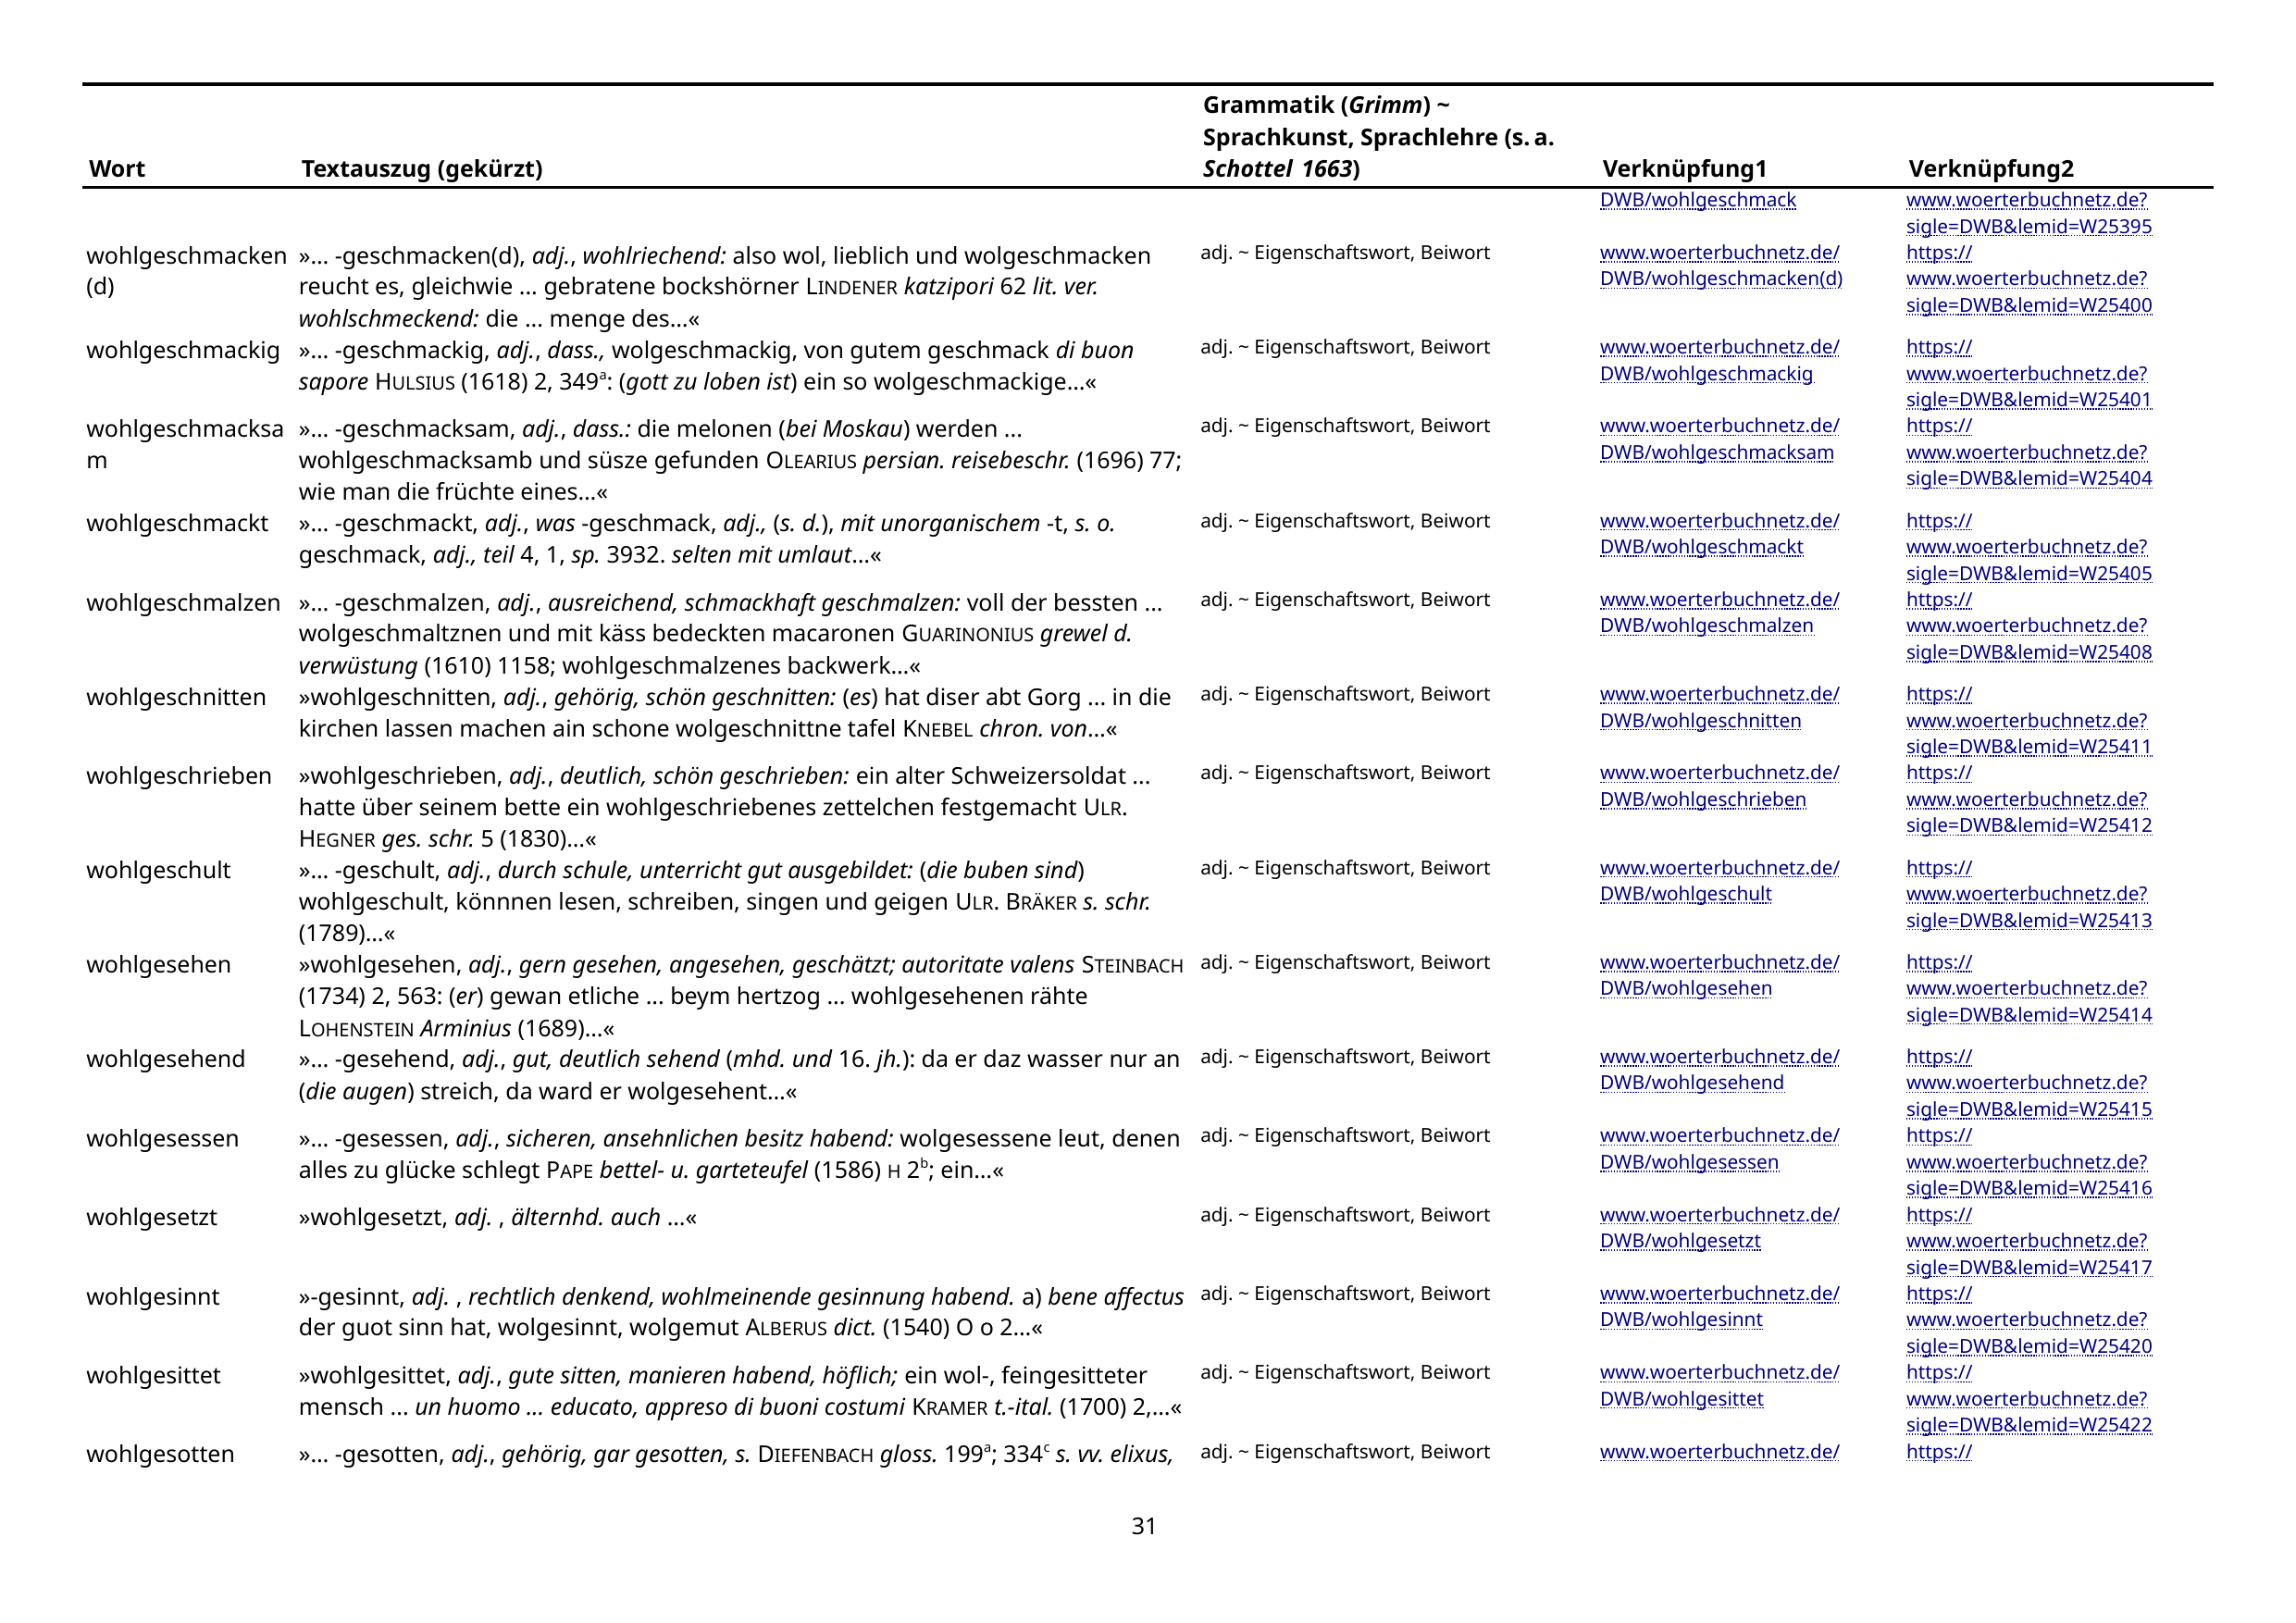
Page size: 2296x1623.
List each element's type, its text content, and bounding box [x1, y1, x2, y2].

table_cell https://www.woerterbuchnetz.de?sigle=DWB&lemid=W25417 [1902, 1201, 2214, 1280]
table_cell »… -geschult, adj., durch schule, unterricht gut ausgebildet: (die buben sind) wohlgeschult, könnnen lesen, schreiben, singen und geigen Ulr. Bräker s. schr. (1789)…« [294, 854, 1196, 948]
table_cell adj. ~ Eigenschaftswort, Beiwort [1197, 1280, 1595, 1358]
table_cell www.woerterbuchnetz.de/DWB/wohlgeschrieben [1596, 760, 1902, 854]
table_cell adj. ~ Eigenschaftswort, Beiwort [1197, 680, 1595, 760]
table_cell adj. ~ Eigenschaftswort, Beiwort [1197, 854, 1595, 948]
table_cell www.woerterbuchnetz.de/DWB/wohlgeschmacksam [1596, 413, 1902, 507]
table_cell adj. ~ Eigenschaftswort, Beiwort [1197, 239, 1595, 333]
table_cell »… -geschmalzen, adj., ausreichend, schmackhaft geschmalzen: voll der bessten ... wolgeschmaltznen und mit käss bedeckten macaronen Guarinonius grewel d. verwüstung (1610) 1158; wohlgeschmalzenes backwerk…« [294, 586, 1196, 680]
table_cell »… -geschmacken(d), adj., wohlriechend: also wol, lieblich und wolgeschmacken reucht es, gleichwie ... gebratene bockshörner Lindener katzipori 62 lit. ver. wohlschmeckend: die ... menge des…« [294, 239, 1196, 333]
table_cell wohlgeschmacksam [82, 413, 294, 507]
table_cell www.woerterbuchnetz.de?sigle=DWB&lemid=W25395 [1902, 189, 2214, 239]
table_cell »-gesinnt, adj. , rechtlich denkend, wohlmeinende gesinnung habend. a) bene affectus der guot sinn hat, wolgesinnt, wolgemut Alberus dict. (1540) O o 2…« [294, 1280, 1196, 1358]
table_cell »wohlgesetzt, adj. , älternhd. auch …« [294, 1201, 1196, 1280]
table_cell www.woerterbuchnetz.de/DWB/wohlgesetzt [1596, 1201, 1902, 1280]
table_cell wohlgesehend [82, 1043, 294, 1121]
table_cell www.woerterbuchnetz.de/DWB/wohlgeschmalzen [1596, 586, 1902, 680]
table_cell wohlgeschult [82, 854, 294, 948]
table_cell wohlgesehen [82, 948, 294, 1043]
table_cell www.woerterbuchnetz.de/DWB/wohlgesittet [1596, 1359, 1902, 1438]
table_cell »wohlgesittet, adj., gute sitten, manieren habend, höflich; ein wol-, feingesitteter mensch ... un huomo ... educato, appreso di buoni costumi Kramer t.-ital. (1700) 2,…« [294, 1359, 1196, 1438]
table_cell »… -geschmackt, adj., was -geschmack, adj., (s. d.), mit unorganischem -t, s. o. geschmack, adj., teil 4, 1, sp. 3932. selten mit umlaut…« [294, 507, 1196, 586]
table_cell www.woerterbuchnetz.de/DWB/wohlgeschmackig [1596, 333, 1902, 413]
table_cell www.woerterbuchnetz.de/DWB/wohlgesehend [1596, 1043, 1902, 1121]
table_header Verknüpfung2 [1902, 86, 2214, 186]
table_cell https://www.woerterbuchnetz.de?sigle=DWB&lemid=W25416 [1902, 1122, 2214, 1201]
table_cell [1197, 189, 1595, 239]
table_cell adj. ~ Eigenschaftswort, Beiwort [1197, 760, 1595, 854]
table_cell wohlgesittet [82, 1359, 294, 1438]
table_header Grammatik (Grimm) ~ Sprachkunst, Sprachlehre (s. a. Schottel 1663) [1197, 86, 1595, 186]
table_cell www.woerterbuchnetz.de/DWB/wohlgeschnitten [1596, 680, 1902, 760]
table_cell »… -geschmacksam, adj., dass.: die melonen (bei Moskau) werden ... wohlgeschmacksamb und süsze gefunden Olearius persian. reisebeschr. (1696) 77; wie man die früchte eines…« [294, 413, 1196, 507]
table_header Wort [82, 86, 294, 186]
table_cell adj. ~ Eigenschaftswort, Beiwort [1197, 1438, 1595, 1469]
table_cell https://www.woerterbuchnetz.de?sigle=DWB&lemid=W25420 [1902, 1280, 2214, 1358]
table_cell https://www.woerterbuchnetz.de?sigle=DWB&lemid=W25413 [1902, 854, 2214, 948]
table_cell »wohlgesehen, adj., gern gesehen, angesehen, geschätzt; autoritate valens Steinbach (1734) 2, 563: (er) gewan etliche ... beym hertzog ... wohlgesehenen rähte Lohenstein Arminius (1689)…« [294, 948, 1196, 1043]
table_cell wohlgeschmalzen [82, 586, 294, 680]
table_cell »wohlgeschrieben, adj., deutlich, schön geschrieben: ein alter Schweizersoldat ... hatte über seinem bette ein wohlgeschriebenes zettelchen festgemacht Ulr. Hegner ges. schr. 5 (1830)…« [294, 760, 1196, 854]
table_cell https://www.woerterbuchnetz.de?sigle=DWB&lemid=W25412 [1902, 760, 2214, 854]
table_cell https://www.woerterbuchnetz.de?sigle=DWB&lemid=W25408 [1902, 586, 2214, 680]
table_cell adj. ~ Eigenschaftswort, Beiwort [1197, 1201, 1595, 1280]
table_cell https://www.woerterbuchnetz.de?sigle=DWB&lemid=W25404 [1902, 413, 2214, 507]
table_cell wohlgeschnitten [82, 680, 294, 760]
table_cell wohlgesessen [82, 1122, 294, 1201]
table_cell wohlgeschrieben [82, 760, 294, 854]
table_cell https://www.woerterbuchnetz.de?sigle=DWB&lemid=W25414 [1902, 948, 2214, 1043]
table_cell »… -geschmackig, adj., dass., wolgeschmackig, von gutem geschmack di buon sapore Hulsius (1618) 2, 349a: (gott zu loben ist) ein so wolgeschmackige…« [294, 333, 1196, 413]
table_header Verknüpfung1 [1596, 86, 1902, 186]
table_cell »… -gesotten, adj., gehörig, gar gesotten, s. Diefenbach gloss. 199a; 334c s. vv. elixus, [294, 1438, 1196, 1469]
table_cell wohlgeschmackt [82, 507, 294, 586]
table_cell www.woerterbuchnetz.de/DWB/wohlgesehen [1596, 948, 1902, 1043]
table_cell adj. ~ Eigenschaftswort, Beiwort [1197, 1043, 1595, 1121]
table_cell adj. ~ Eigenschaftswort, Beiwort [1197, 333, 1595, 413]
table_cell www.woerterbuchnetz.de/DWB/wohlgeschult [1596, 854, 1902, 948]
table_cell »… -gesessen, adj., sicheren, ansehnlichen besitz habend: wolgesessene leut, denen alles zu glücke schlegt Pape bettel- u. garteteufel (1586) h 2b; ein…« [294, 1122, 1196, 1201]
table_cell adj. ~ Eigenschaftswort, Beiwort [1197, 1122, 1595, 1201]
table_cell www.woerterbuchnetz.de/DWB/wohlgeschmackt [1596, 507, 1902, 586]
table_cell wohlgesotten [82, 1438, 294, 1469]
table_cell www.woerterbuchnetz.de/DWB/wohlgesinnt [1596, 1280, 1902, 1358]
table_cell wohlgesinnt [82, 1280, 294, 1358]
table_cell wohlgeschmackig [82, 333, 294, 413]
table_cell www.woerterbuchnetz.de/ [1596, 1438, 1902, 1469]
table_cell https://www.woerterbuchnetz.de?sigle=DWB&lemid=W25422 [1902, 1359, 2214, 1438]
table_cell www.woerterbuchnetz.de/DWB/wohlgesessen [1596, 1122, 1902, 1201]
table_cell wohlgesetzt [82, 1201, 294, 1280]
table_cell adj. ~ Eigenschaftswort, Beiwort [1197, 586, 1595, 680]
table_cell adj. ~ Eigenschaftswort, Beiwort [1197, 948, 1595, 1043]
table_cell adj. ~ Eigenschaftswort, Beiwort [1197, 1359, 1595, 1438]
table_cell www.woerterbuchnetz.de/DWB/wohlgeschmacken(d) [1596, 239, 1902, 333]
table_cell wohlgeschmacken(d) [82, 239, 294, 333]
table_cell https://www.woerterbuchnetz.de?sigle=DWB&lemid=W25411 [1902, 680, 2214, 760]
table_cell adj. ~ Eigenschaftswort, Beiwort [1197, 413, 1595, 507]
table_cell DWB/wohlgeschmack [1596, 189, 1902, 239]
table_cell https://www.woerterbuchnetz.de?sigle=DWB&lemid=W25400 [1902, 239, 2214, 333]
table_cell [82, 189, 294, 239]
table_cell https://www.woerterbuchnetz.de?sigle=DWB&lemid=W25405 [1902, 507, 2214, 586]
table_cell »wohlgeschnitten, adj., gehörig, schön geschnitten: (es) hat diser abt Gorg ... in die kirchen lassen machen ain schone wolgeschnittne tafel Knebel chron. von…« [294, 680, 1196, 760]
table_cell [294, 189, 1196, 239]
table_header Textauszug (gekürzt) [294, 86, 1196, 186]
table_cell adj. ~ Eigenschaftswort, Beiwort [1197, 507, 1595, 586]
table_cell https://www.woerterbuchnetz.de?sigle=DWB&lemid=W25401 [1902, 333, 2214, 413]
table_cell »… -gesehend, adj., gut, deutlich sehend (mhd. und 16. jh.): da er daz wasser nur an (die augen) streich, da ward er wolgesehent…« [294, 1043, 1196, 1121]
table_cell https:// [1902, 1438, 2214, 1469]
table_cell https://www.woerterbuchnetz.de?sigle=DWB&lemid=W25415 [1902, 1043, 2214, 1121]
